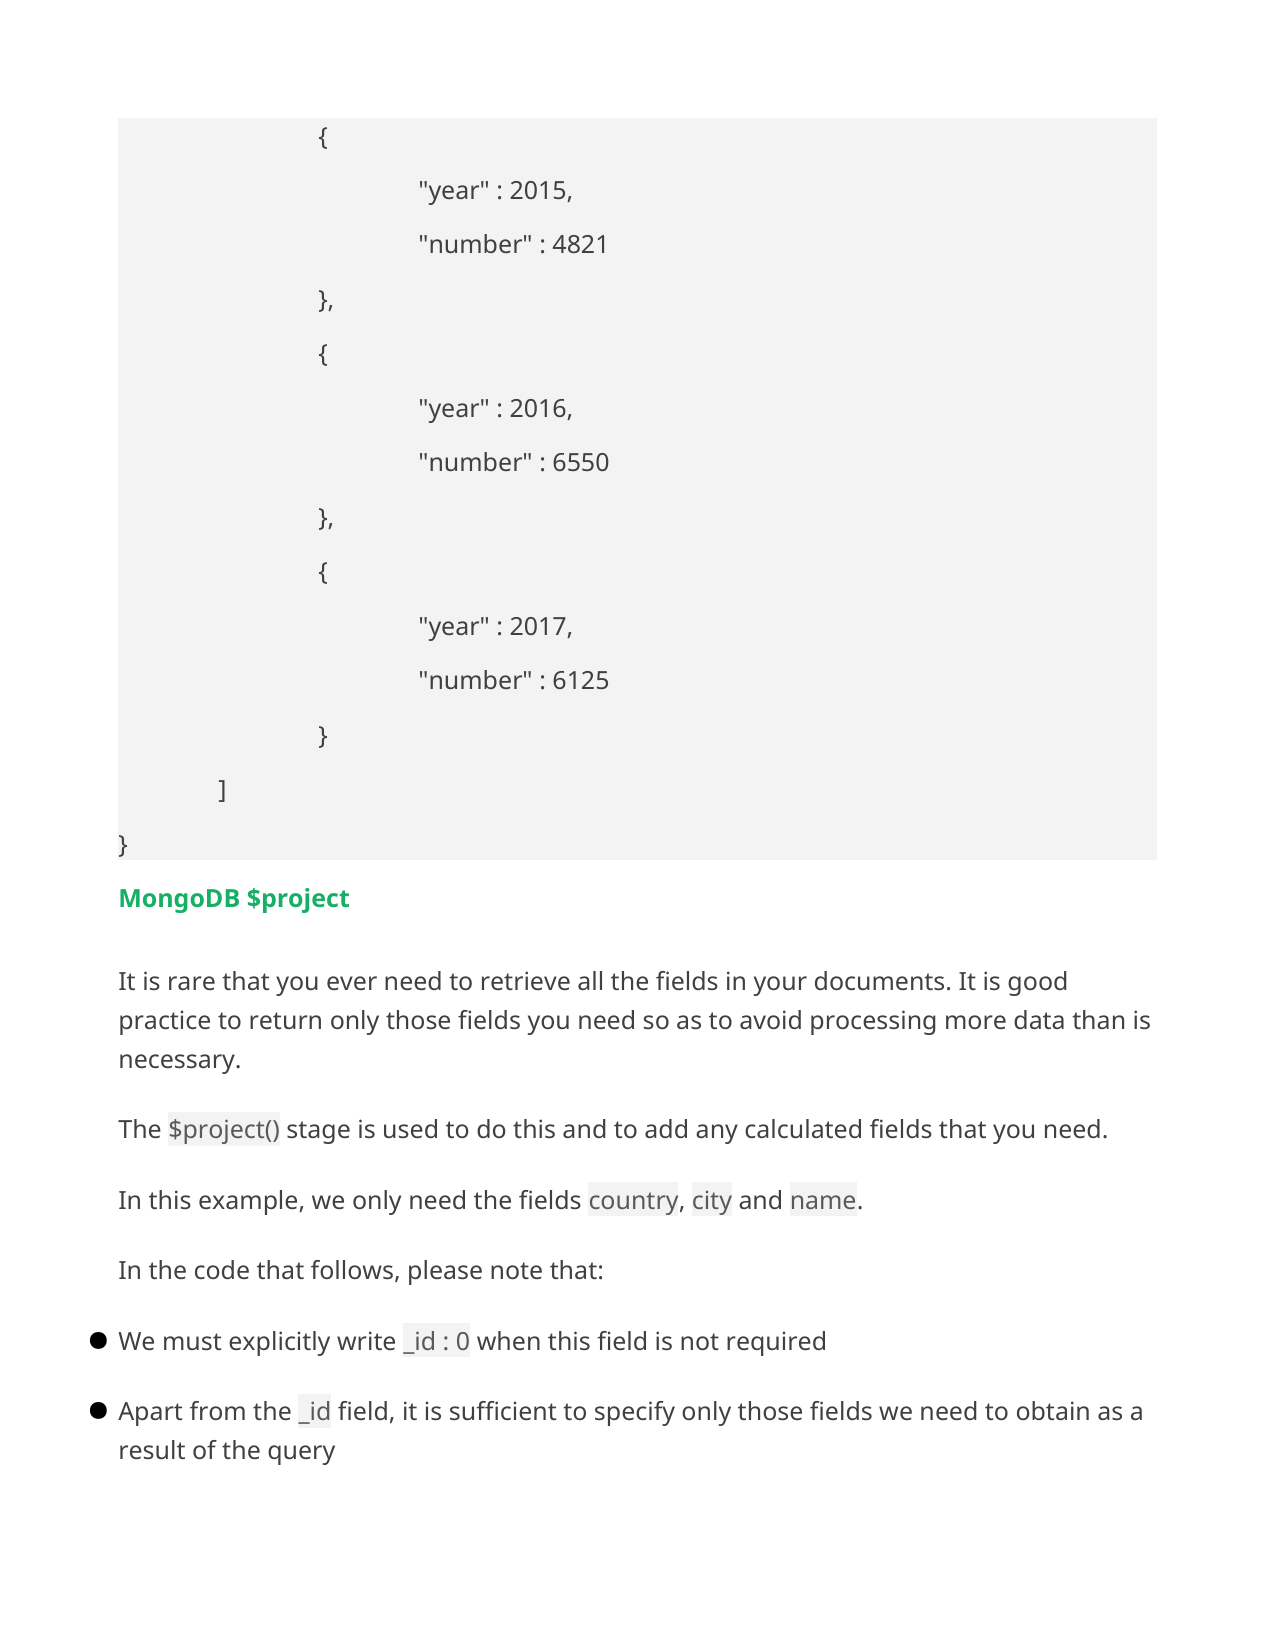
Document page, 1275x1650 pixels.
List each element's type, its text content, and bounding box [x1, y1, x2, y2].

text } [118, 826, 1157, 860]
text "year" : 2015, [118, 173, 1157, 207]
text { [118, 118, 1157, 152]
text In the code that follows, please note that: [118, 1253, 1157, 1287]
list We must explicitly write _id : 0 when this field is not required [118, 1323, 1157, 1357]
subtitle MongoDB $project [118, 881, 1157, 915]
list Apart from the _id field, it is sufficient to specify only those fields we need to obtain as a result of the query [118, 1393, 1157, 1467]
text "number" : 6550 [118, 445, 1157, 479]
text The $project() stage is used to do this and to add any calculated fields that you need. [118, 1112, 1157, 1146]
text }, [118, 282, 1157, 316]
text { [118, 336, 1157, 370]
text In this example, we only need the fields country, city and name. [118, 1182, 1157, 1216]
text } [118, 717, 1157, 751]
text }, [118, 499, 1157, 533]
text "number" : 6125 [118, 663, 1157, 697]
text "number" : 4821 [118, 227, 1157, 261]
text "year" : 2016, [118, 391, 1157, 424]
text ] [118, 772, 1157, 806]
text "year" : 2017, [118, 608, 1157, 642]
text { [118, 554, 1157, 588]
text It is rare that you ever need to retrieve all the fields in your documents. It is good practice to return only those fields you need so as to avoid processing more data than is necessary. [118, 963, 1157, 1076]
